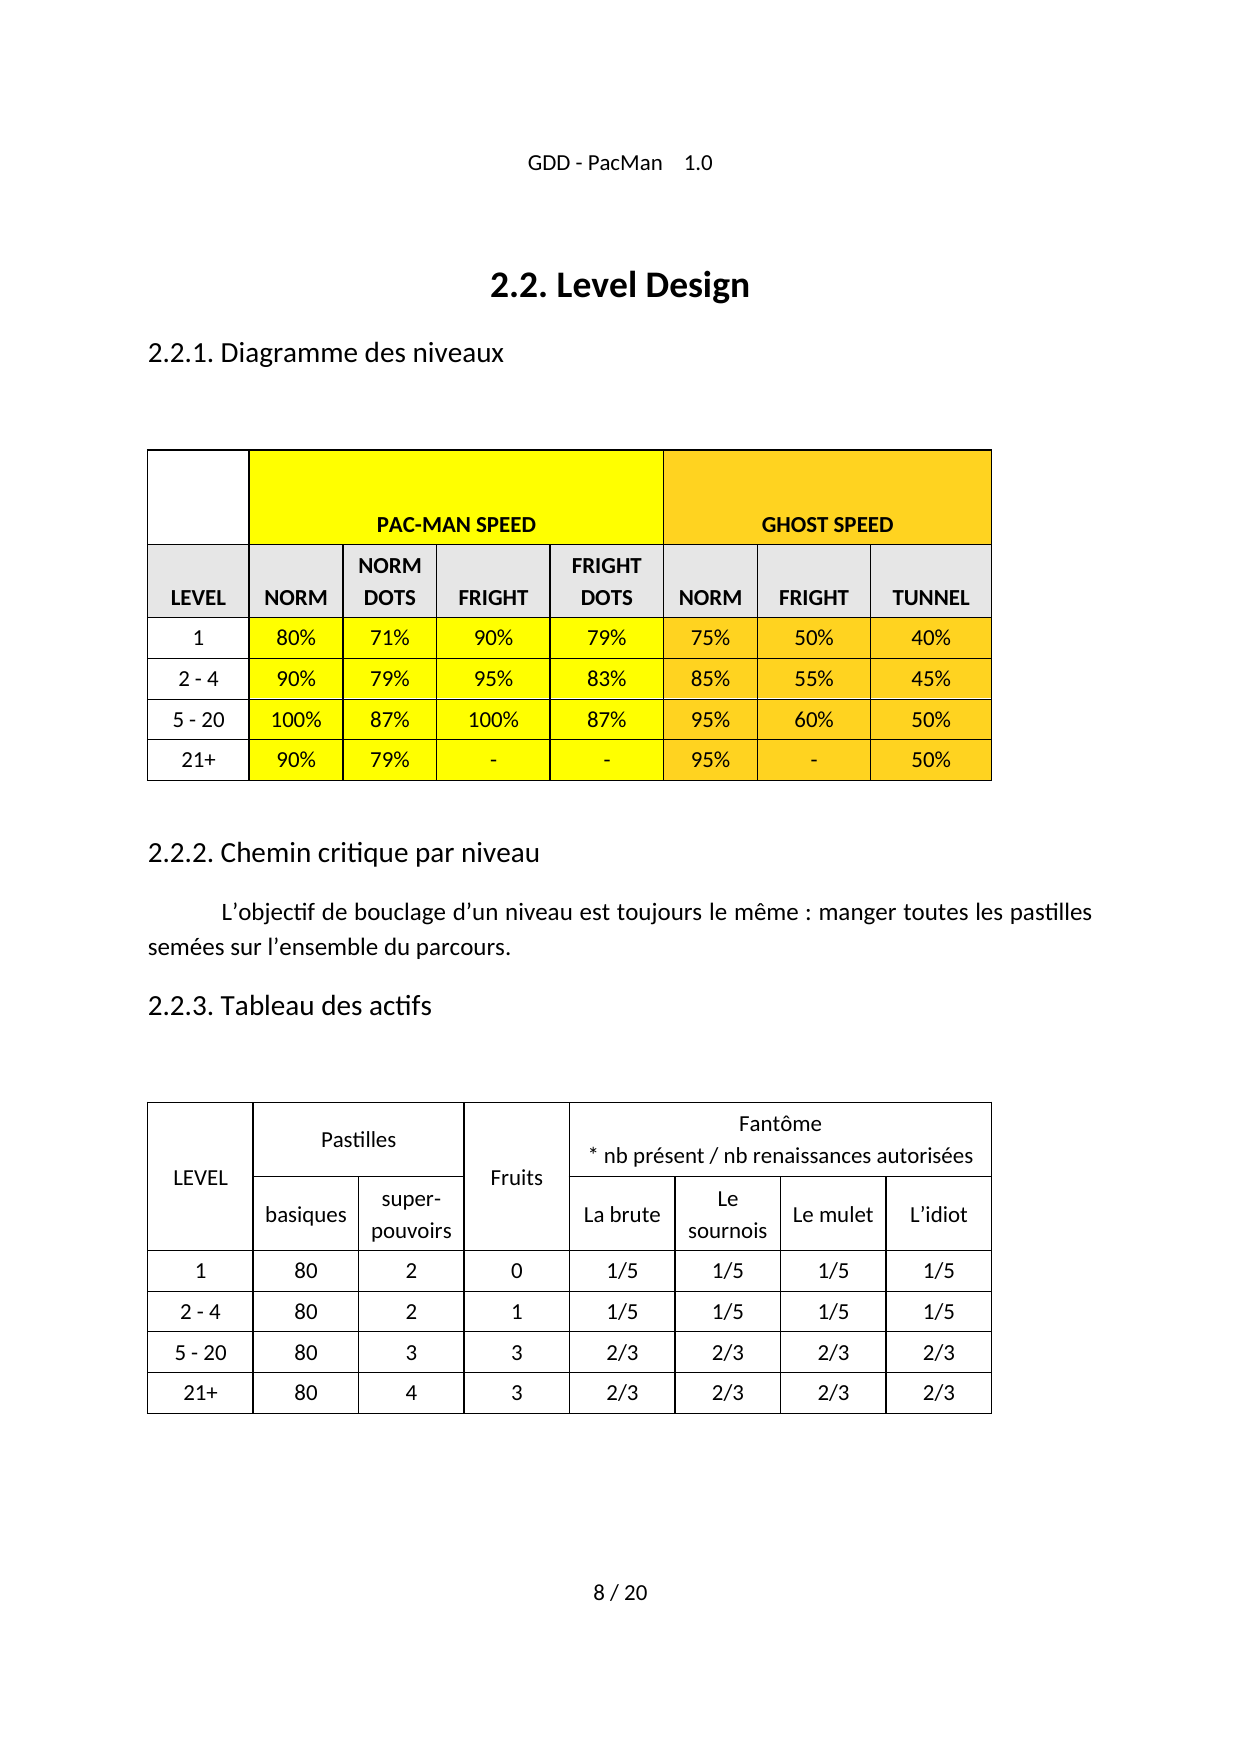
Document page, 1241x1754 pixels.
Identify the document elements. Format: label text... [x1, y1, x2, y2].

table_cell 87% [551, 700, 663, 739]
table_cell 2/3 [570, 1373, 674, 1413]
table_cell 2/3 [676, 1373, 780, 1413]
table_cell 40% [871, 618, 991, 658]
table_header PAC-MAN SPEED [250, 451, 663, 544]
table_cell 2 - 4 [148, 1292, 252, 1331]
table_cell 0 [465, 1251, 569, 1291]
table_cell - [437, 740, 549, 780]
table_cell FRIGHT [758, 545, 870, 617]
table_cell 5 - 20 [148, 1332, 252, 1372]
table_cell 2 [359, 1251, 463, 1291]
table_cell 95% [664, 740, 757, 780]
table_cell 2/3 [570, 1332, 674, 1372]
table_cell 80% [250, 618, 342, 658]
table_cell super-pouvoirs [359, 1177, 463, 1250]
table_cell 1/5 [887, 1292, 991, 1331]
table_cell L’idiot [887, 1177, 991, 1250]
table_cell 79% [551, 618, 663, 658]
table_cell 95% [664, 700, 757, 739]
table_cell FRIGHT [437, 545, 549, 617]
table_cell 1 [465, 1292, 569, 1331]
table_cell 1/5 [676, 1251, 780, 1291]
table_cell 1/5 [676, 1292, 780, 1331]
table_cell 71% [344, 618, 436, 658]
text 2.2.2. Chemin critique par niveau [148, 834, 1093, 870]
table_cell 1/5 [781, 1251, 885, 1291]
table_cell 80 [254, 1292, 358, 1331]
table_cell 80 [254, 1251, 358, 1291]
table_cell NORM DOTS [344, 545, 436, 617]
table_cell 90% [250, 659, 342, 698]
table_cell 2/3 [781, 1373, 885, 1413]
table_header Fantôme * nb présent / nb renaissances autorisées [570, 1103, 991, 1176]
table_header GHOST SPEED [664, 451, 991, 544]
table_cell 85% [664, 659, 757, 698]
table_cell 2 - 4 [148, 659, 248, 698]
table_header [148, 451, 248, 544]
table_cell 21+ [148, 1373, 252, 1413]
text L’objectif de bouclage d’un niveau est toujours le même : manger toutes les pastilles semées sur l’ensemble du parcours. [148, 896, 1093, 962]
table_cell 2/3 [781, 1332, 885, 1372]
table_cell Le sournois [676, 1177, 780, 1250]
table_cell 1 [148, 1251, 252, 1291]
table_cell 3 [359, 1332, 463, 1372]
table_cell 21+ [148, 740, 248, 780]
table_cell 4 [359, 1373, 463, 1413]
table_cell Le mulet [781, 1177, 885, 1250]
table_cell 90% [250, 740, 342, 780]
table_cell 87% [344, 700, 436, 739]
table_cell 100% [250, 700, 342, 739]
table_cell 100% [437, 700, 549, 739]
table_cell 79% [344, 659, 436, 698]
table_cell NORM [250, 545, 342, 617]
text 2.2.1. Diagramme des niveaux [148, 334, 1093, 370]
table_header LEVEL [148, 1103, 252, 1250]
table_cell 3 [465, 1373, 569, 1413]
table_cell 1/5 [781, 1292, 885, 1331]
table_cell La brute [570, 1177, 674, 1250]
table_cell 5 - 20 [148, 700, 248, 739]
text 2.2.3. Tableau des actifs [148, 987, 1093, 1022]
table_cell FRIGHT DOTS [551, 545, 663, 617]
table_header Pastilles [254, 1103, 463, 1176]
table_cell basiques [254, 1177, 358, 1250]
table_cell 79% [344, 740, 436, 780]
table_cell 75% [664, 618, 757, 658]
table_cell 1 [148, 618, 248, 658]
table_cell 83% [551, 659, 663, 698]
table_cell - [758, 740, 870, 780]
table_cell 1/5 [570, 1292, 674, 1331]
table_cell 1/5 [570, 1251, 674, 1291]
table_cell 55% [758, 659, 870, 698]
table_cell 80 [254, 1373, 358, 1413]
table_cell TUNNEL [871, 545, 991, 617]
table_cell LEVEL [148, 545, 248, 617]
table_header Fruits [465, 1103, 569, 1250]
table_cell NORM [664, 545, 757, 617]
table_cell 45% [871, 659, 991, 698]
table_cell 3 [465, 1332, 569, 1372]
table_cell 2/3 [887, 1332, 991, 1372]
table_cell 80 [254, 1332, 358, 1372]
table_cell 50% [871, 700, 991, 739]
table_cell 2 [359, 1292, 463, 1331]
table_cell - [551, 740, 663, 780]
text 2.2. Level Design [148, 261, 1093, 307]
table_cell 1/5 [887, 1251, 991, 1291]
table_cell 50% [871, 740, 991, 780]
table_cell 2/3 [676, 1332, 780, 1372]
table_cell 95% [437, 659, 549, 698]
table_cell 60% [758, 700, 870, 739]
table_cell 90% [437, 618, 549, 658]
table_cell 2/3 [887, 1373, 991, 1413]
table_cell 50% [758, 618, 870, 658]
